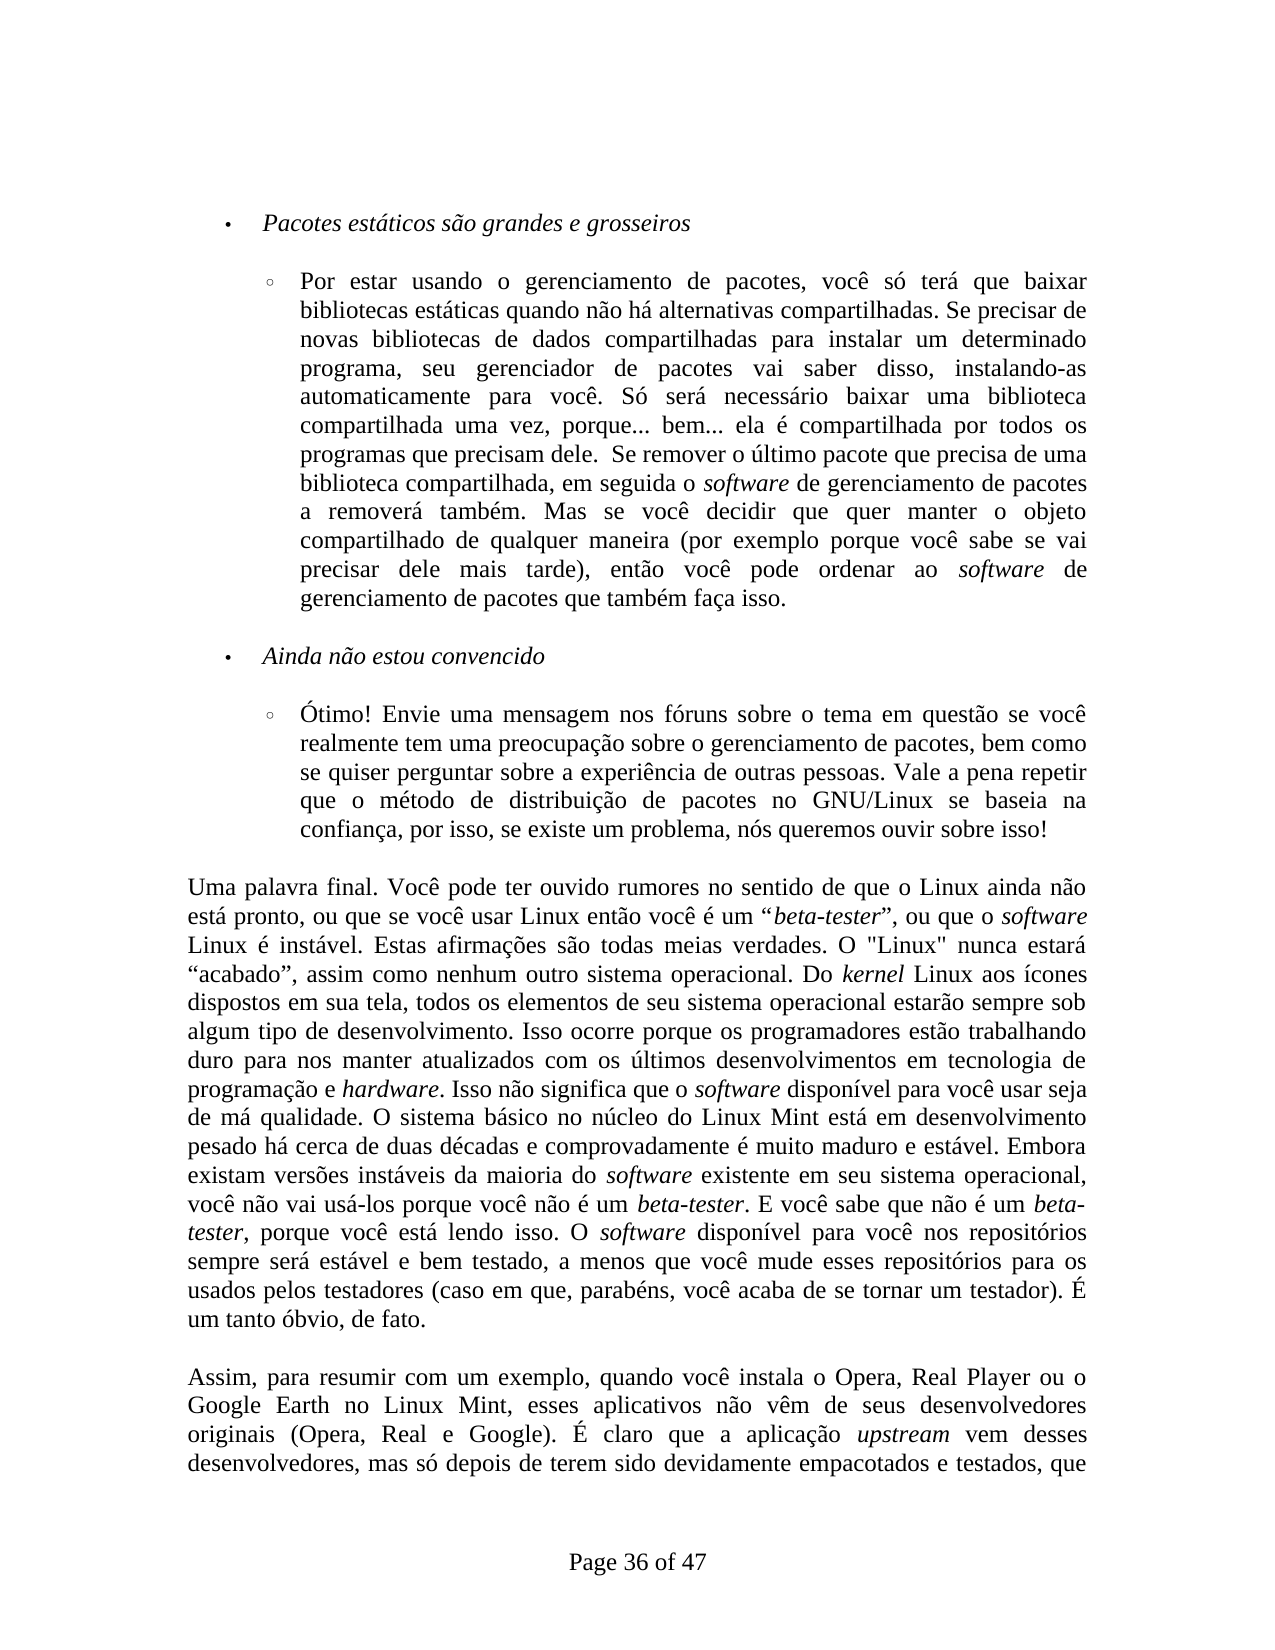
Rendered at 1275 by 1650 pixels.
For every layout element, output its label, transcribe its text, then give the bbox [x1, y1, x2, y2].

list Ainda não estou convencido [225, 641, 1087, 670]
list Ótimo! Envie uma mensagem nos fóruns sobre o tema em questão se você realmente tem uma preocupação sobre o gerenciamento de pacotes, bem como se quiser perguntar sobre a experiência de outras pessoas. Vale a pena repetir que o método de distribuição de pacotes no GNU/Linux se baseia na confiança, por isso, se existe um problema, nós queremos ouvir sobre isso! [262, 699, 1087, 843]
text Uma palavra final. Você pode ter ouvido rumores no sentido de que o Linux ainda não está pronto, ou que se você usar Linux então você é um “beta-tester”, ou que o software Linux é instável. Estas afirmações são todas meias verdades. O "Linux" nunca estará “acabado”, assim como nenhum outro sistema operacional. Do kernel Linux aos ícones dispostos em sua tela, todos os elementos de seu sistema operacional estarão sempre sob algum tipo de desenvolvimento. Isso ocorre porque os programadores estão trabalhando duro para nos manter atualizados com os últimos desenvolvimentos em tecnologia de programação e hardware. Isso não significa que o software disponível para você usar seja de má qualidade. O sistema básico no núcleo do Linux Mint está em desenvolvimento pesado há cerca de duas décadas e comprovadamente é muito maduro e estável. Embora existam versões instáveis da maioria do software existente em seu sistema operacional, você não vai usá-los porque você não é um beta-tester. E você sabe que não é um beta-tester, porque você está lendo isso. O software disponível para você nos repositórios sempre será estável e bem testado, a menos que você mude esses repositórios para os usados pelos testadores (caso em que, parabéns, você acaba de se tornar um testador). É um tanto óbvio, de fato. [187, 872, 1087, 1332]
text Assim, para resumir com um exemplo, quando você instala o Opera, Real Player ou o Google Earth no Linux Mint, esses aplicativos não vêm de seus desenvolvedores originais (Opera, Real e Google). É claro que a aplicação upstream vem desses desenvolvedores, mas só depois de terem sido devidamente empacotados e testados, que [187, 1362, 1087, 1477]
list Por estar usando o gerenciamento de pacotes, você só terá que baixar bibliotecas estáticas quando não há alternativas compartilhadas. Se precisar de novas bibliotecas de dados compartilhadas para instalar um determinado programa, seu gerenciador de pacotes vai saber disso, instalando-as automaticamente para você. Só será necessário baixar uma biblioteca compartilhada uma vez, porque... bem... ela é compartilhada por todos os programas que precisam dele. Se remover o último pacote que precisa de uma biblioteca compartilhada, em seguida o software de gerenciamento de pacotes a removerá também. Mas se você decidir que quer manter o objeto compartilhado de qualquer maneira (por exemplo porque você sabe se vai precisar dele mais tarde), então você pode ordenar ao software de gerenciamento de pacotes que também faça isso. [262, 266, 1087, 611]
list Pacotes estáticos são grandes e grosseiros [225, 208, 1087, 237]
